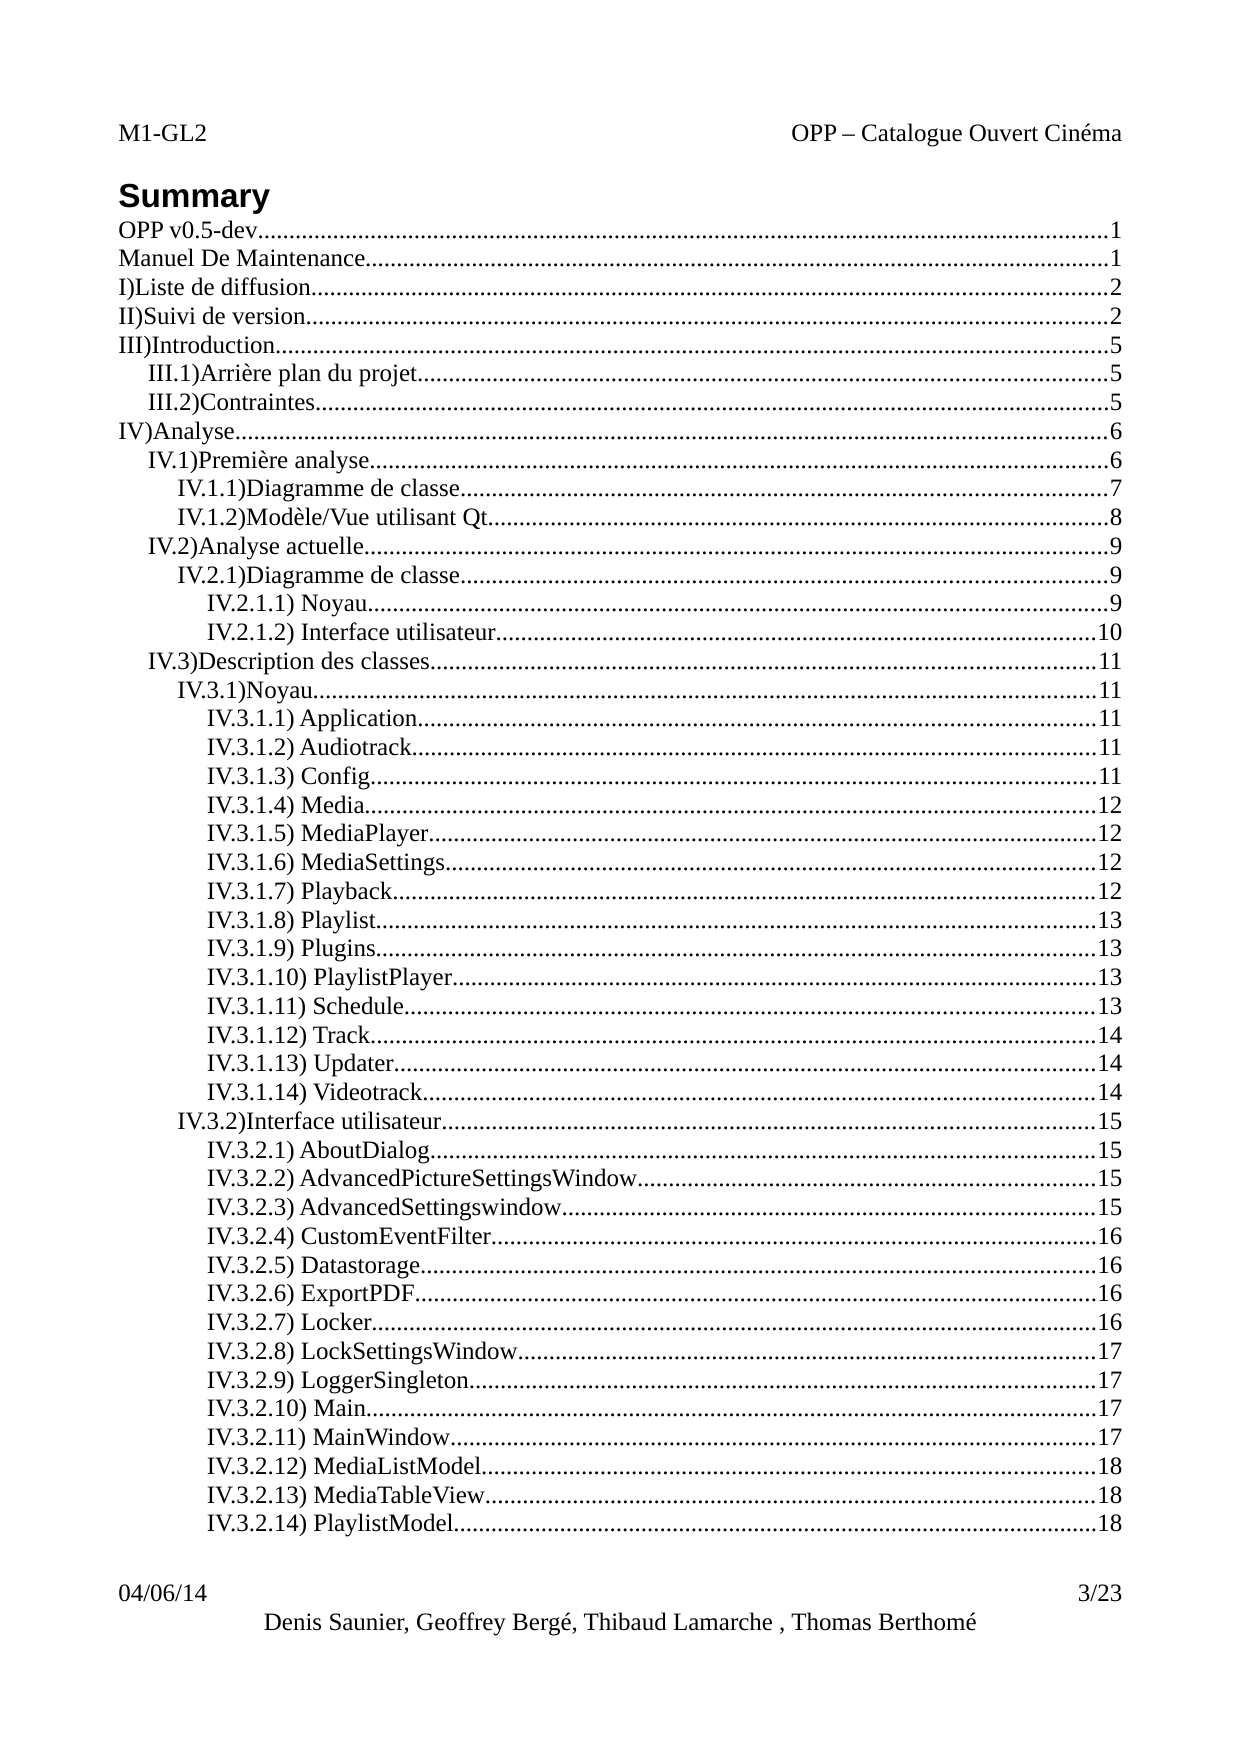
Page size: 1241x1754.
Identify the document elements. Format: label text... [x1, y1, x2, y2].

text Manuel De Maintenance 1 [118, 243, 1122, 272]
text III)Introduction 5 [118, 330, 1122, 358]
text IV.3.2.1) AboutDialog 15 [207, 1135, 1122, 1163]
text IV.3.2.5) Datastorage 16 [207, 1250, 1122, 1278]
text IV.3.2.10) Main 17 [207, 1393, 1122, 1422]
text IV.3.1.12) Track 14 [207, 1020, 1122, 1048]
text IV.3.1)Noyau 11 [177, 675, 1122, 703]
text IV.3.2.6) ExportPDF 16 [207, 1278, 1122, 1307]
text IV.3.2.4) CustomEventFilter 16 [207, 1221, 1122, 1250]
text IV.3.2.7) Locker 16 [207, 1307, 1122, 1336]
text IV.3.1.8) Playlist 13 [207, 905, 1122, 933]
text II)Suivi de version 2 [118, 301, 1122, 330]
text IV.2.1.2) Interface utilisateur 10 [207, 617, 1122, 646]
text IV)Analyse 6 [118, 416, 1122, 445]
text IV.3.1.6) MediaSettings 12 [207, 847, 1122, 876]
text IV.3.2.8) LockSettingsWindow 17 [207, 1336, 1122, 1365]
text III.1)Arrière plan du projet 5 [148, 358, 1122, 387]
text IV.3.1.3) Config 11 [207, 761, 1122, 790]
text OPP v0.5-dev 1 [118, 215, 1122, 243]
text IV.2.1)Diagramme de classe 9 [177, 560, 1122, 588]
text IV.3.1.9) Plugins 13 [207, 933, 1122, 962]
text IV.3.1.2) Audiotrack 11 [207, 732, 1122, 761]
text IV.3.1.14) Videotrack 14 [207, 1077, 1122, 1106]
text IV.3.1.5) MediaPlayer 12 [207, 818, 1122, 847]
text IV.3.1.4) Media 12 [207, 790, 1122, 818]
text IV.3.2.2) AdvancedPictureSettingsWindow 15 [207, 1163, 1122, 1192]
text IV.3.2.11) MainWindow 17 [207, 1422, 1122, 1451]
text IV.1.1)Diagramme de classe 7 [177, 473, 1122, 502]
text IV.3.1.10) PlaylistPlayer 13 [207, 962, 1122, 991]
text I)Liste de diffusion 2 [118, 272, 1122, 301]
text IV.3.2.13) MediaTableView 18 [207, 1480, 1122, 1508]
text IV.3.1.11) Schedule 13 [207, 991, 1122, 1020]
text IV.3.1.1) Application 11 [207, 703, 1122, 732]
text IV.3)Description des classes 11 [148, 646, 1122, 675]
text IV.3.2.12) MediaListModel 18 [207, 1451, 1122, 1480]
text IV.1)Première analyse 6 [148, 445, 1122, 473]
text IV.3.2)Interface utilisateur 15 [177, 1106, 1122, 1135]
text IV.3.1.7) Playback 12 [207, 876, 1122, 905]
text III.2)Contraintes 5 [148, 387, 1122, 416]
subtitle Summary [118, 176, 1122, 215]
text IV.3.2.9) LoggerSingleton 17 [207, 1365, 1122, 1393]
text IV.2)Analyse actuelle 9 [148, 531, 1122, 560]
text IV.2.1.1) Noyau 9 [207, 588, 1122, 617]
text IV.3.1.13) Updater 14 [207, 1048, 1122, 1077]
text IV.1.2)Modèle/Vue utilisant Qt 8 [177, 502, 1122, 531]
text IV.3.2.14) PlaylistModel 18 [207, 1508, 1122, 1537]
text IV.3.2.3) AdvancedSettingswindow 15 [207, 1192, 1122, 1221]
